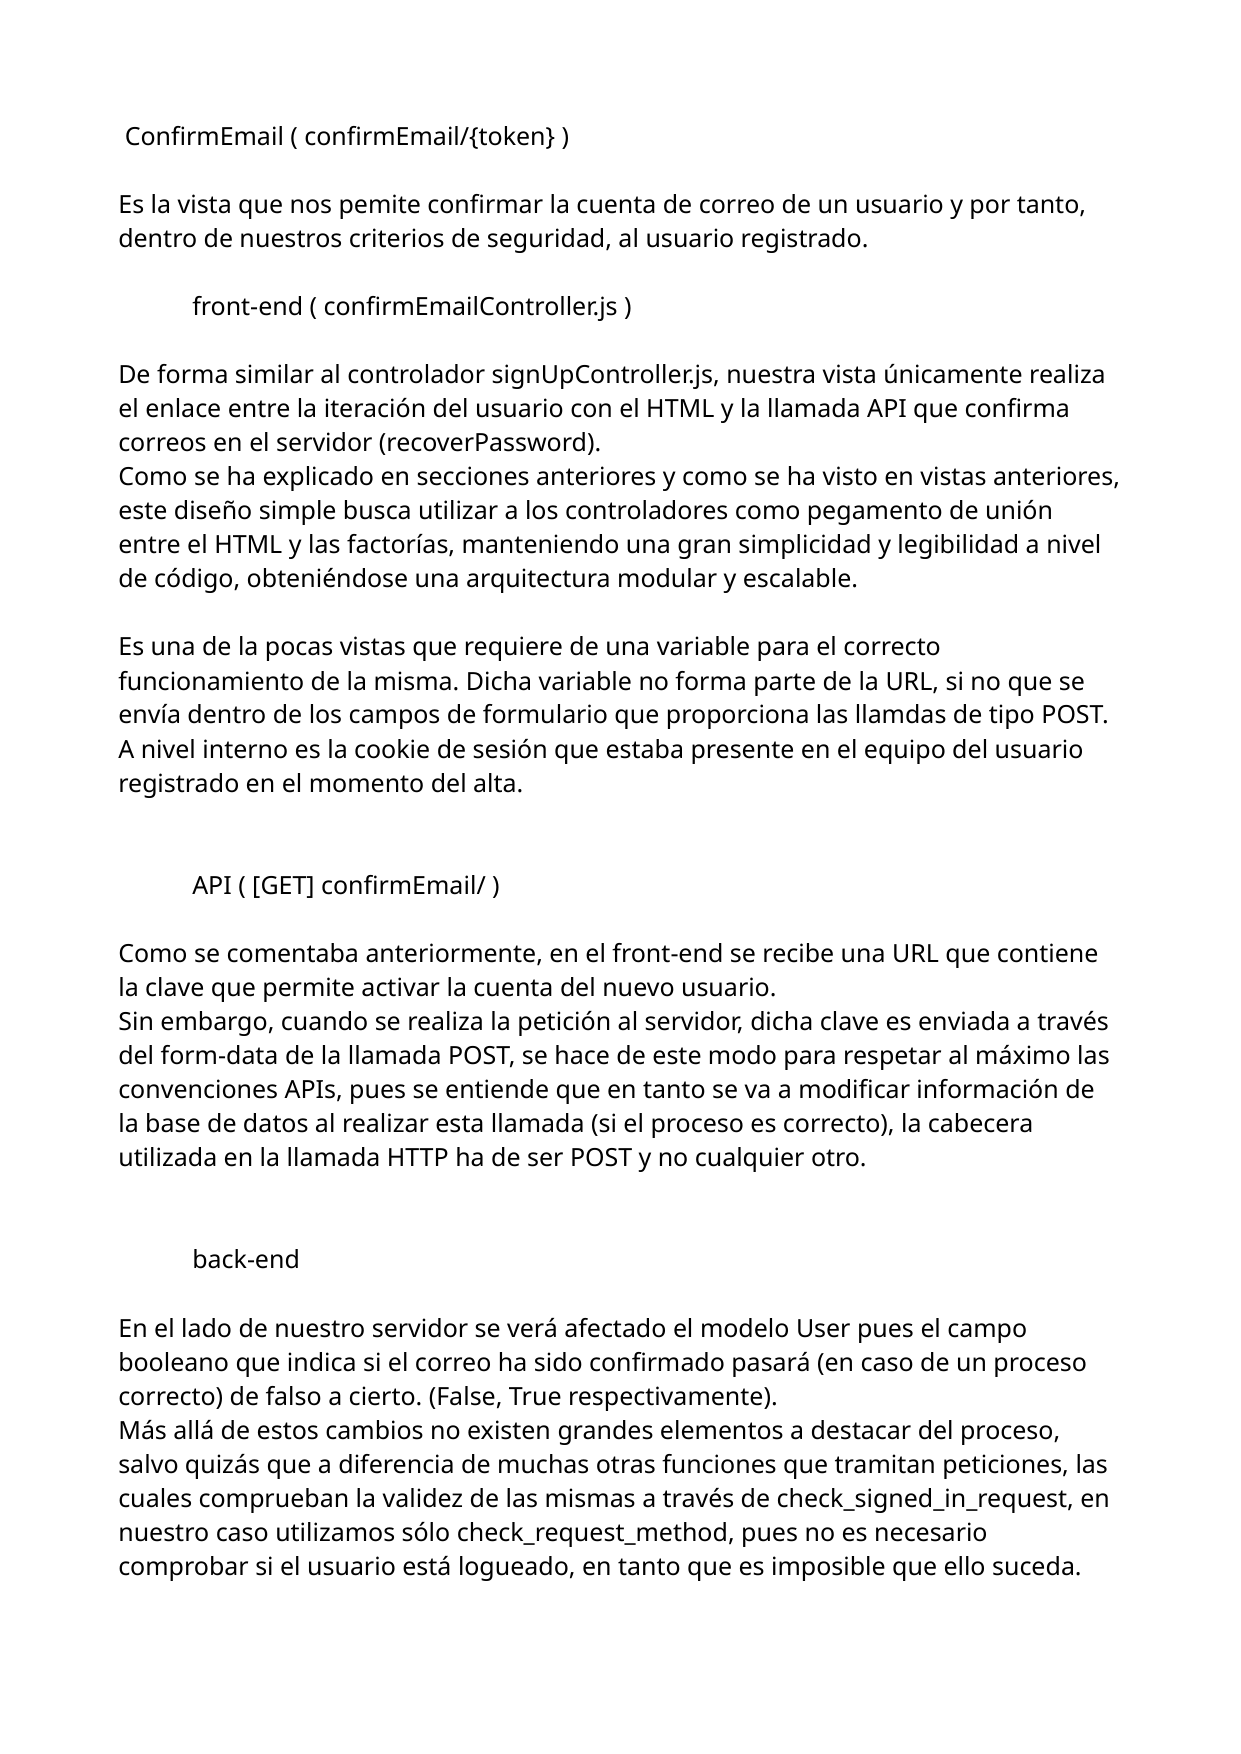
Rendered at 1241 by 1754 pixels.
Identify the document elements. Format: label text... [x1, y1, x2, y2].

text [118, 1583, 1122, 1617]
text De forma similar al controlador signUpController.js, nuestra vista únicamente realiza el enlace entre la iteración del usuario con el HTML y la llamada API que confirma correos en el servidor (recoverPassword). [118, 357, 1122, 459]
text Como se ha explicado en secciones anteriores y como se ha visto en vistas anteriores, este diseño simple busca utilizar a los controladores como pegamento de unión entre el HTML y las factorías, manteniendo una gran simplicidad y legibilidad a nivel de código, obteniéndose una arquitectura modular y escalable. [118, 459, 1122, 595]
text back-end [118, 1242, 1122, 1276]
text A nivel interno es la cookie de sesión que estaba presente en el equipo del usuario registrado en el momento del alta. [118, 731, 1122, 799]
text API ( [GET] confirmEmail/ ) [118, 867, 1122, 902]
text ConfirmEmail ( confirmEmail/{token} ) [118, 118, 1122, 152]
text Es la vista que nos pemite confirmar la cuenta de correo de un usuario y por tanto, dentro de nuestros criterios de seguridad, al usuario registrado. [118, 186, 1122, 254]
text Más allá de estos cambios no existen grandes elementos a destacar del proceso, salvo quizás que a diferencia de muchas otras funciones que tramitan peticiones, las cuales comprueban la validez de las mismas a través de check_signed_in_request, en nuestro caso utilizamos sólo check_request_method, pues no es necesario comprobar si el usuario está logueado, en tanto que es imposible que ello suceda. [118, 1412, 1122, 1583]
text front-end ( confirmEmailController.js ) [118, 288, 1122, 322]
text Es una de la pocas vistas que requiere de una variable para el correcto funcionamiento de la misma. Dicha variable no forma parte de la URL, si no que se envía dentro de los campos de formulario que proporciona las llamdas de tipo POST. [118, 629, 1122, 731]
text Como se comentaba anteriormente, en el front-end se recibe una URL que contiene la clave que permite activar la cuenta del nuevo usuario. Sin embargo, cuando se realiza la petición al servidor, dicha clave es enviada a través del form-data de la llamada POST, se hace de este modo para respetar al máximo las convenciones APIs, pues se entiende que en tanto se va a modificar información de la base de datos al realizar esta llamada (si el proceso es correcto), la cabecera utilizada en la llamada HTTP ha de ser POST y no cualquier otro. [118, 936, 1122, 1174]
text En el lado de nuestro servidor se verá afectado el modelo User pues el campo booleano que indica si el correo ha sido confirmado pasará (en caso de un proceso correcto) de falso a cierto. (False, True respectivamente). [118, 1276, 1122, 1412]
